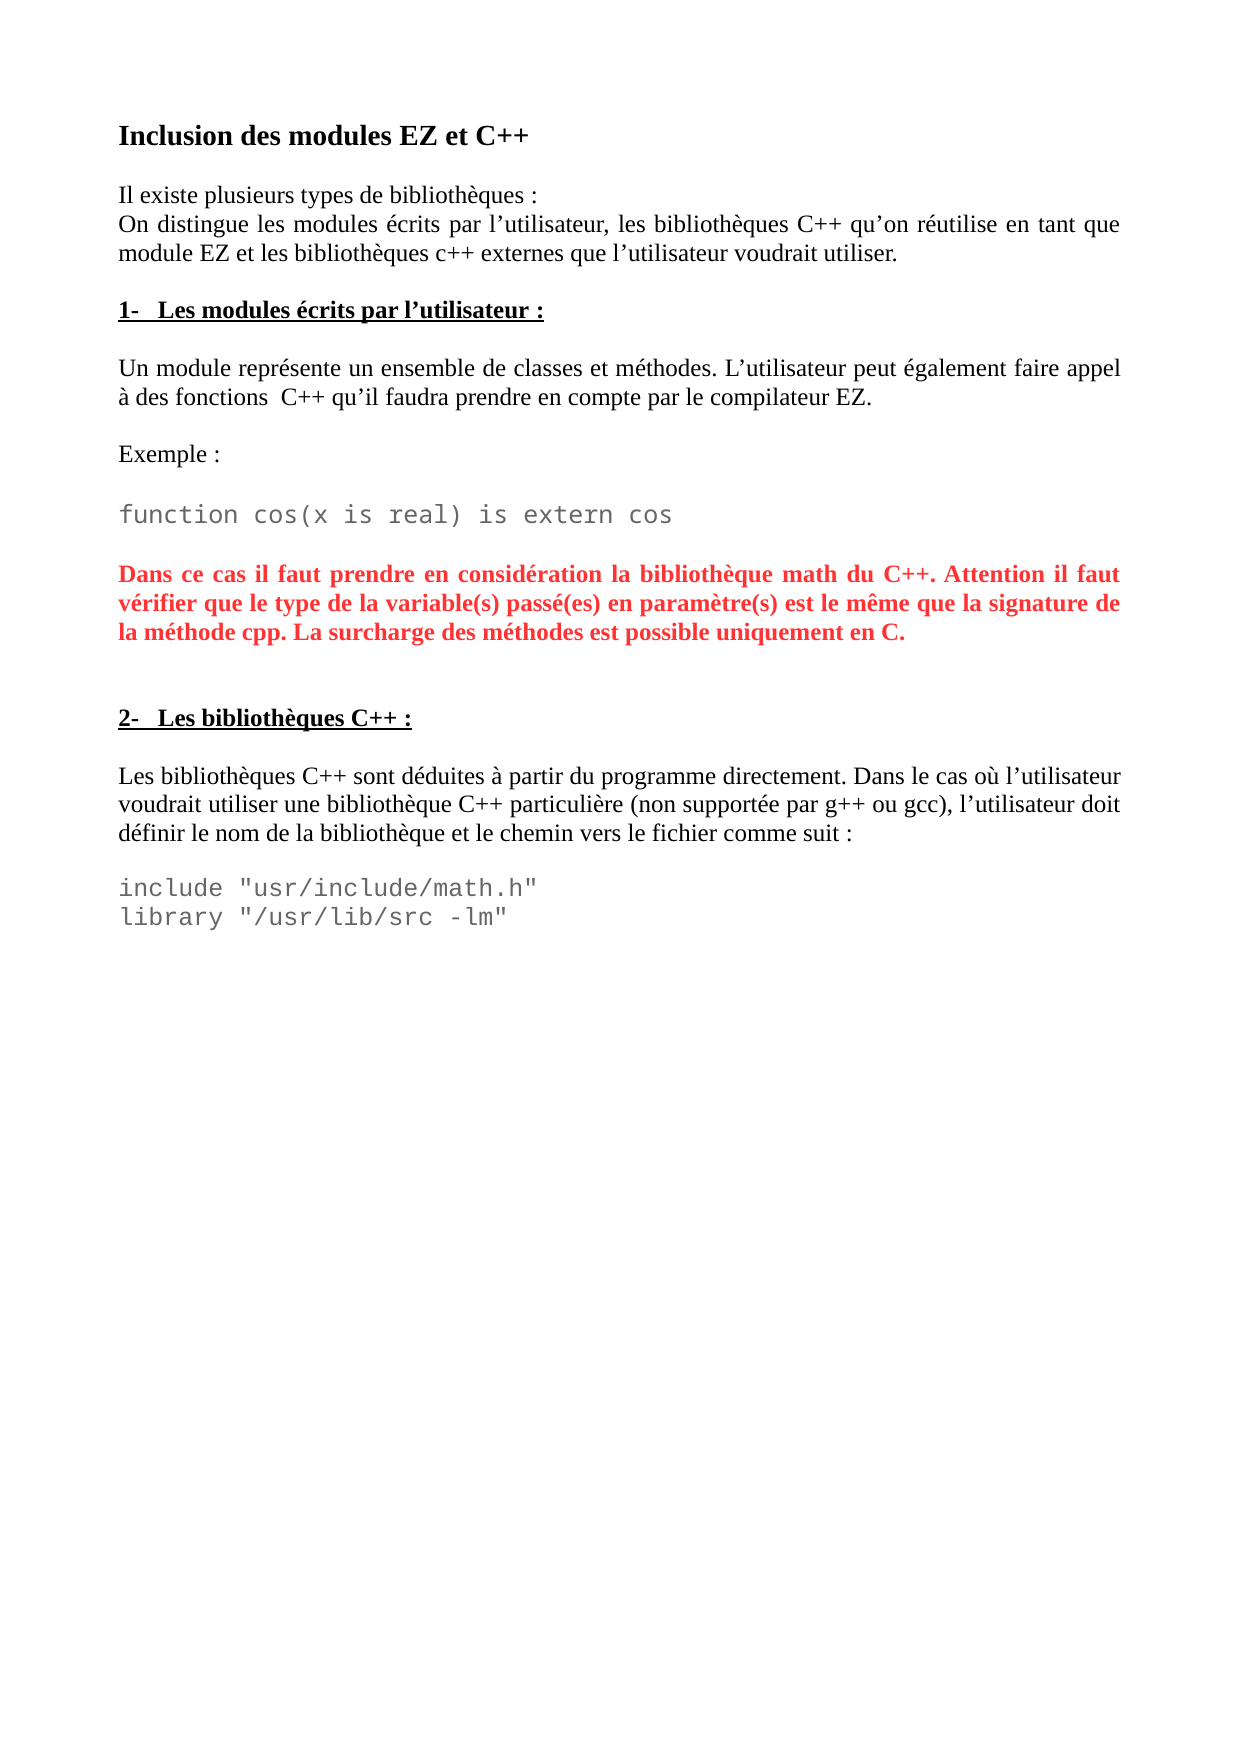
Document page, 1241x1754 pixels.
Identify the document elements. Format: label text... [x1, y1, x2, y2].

text function cos(x is real) is extern cos [118, 497, 1122, 531]
text Les bibliothèques C++ sont déduites à partir du programme directement. Dans le cas où l’utilisateur voudrait utiliser une bibliothèque C++ particulière (non supportée par g++ ou gcc), l’utilisateur doit définir le nom de la bibliothèque et le chemin vers le fichier comme suit : [118, 761, 1122, 847]
text Il existe plusieurs types de bibliothèques : [118, 180, 1122, 209]
text Dans ce cas il faut prendre en considération la bibliothèque math du C++. Attention il faut vérifier que le type de la variable(s) passé(es) en paramètre(s) est le même que la signature de la méthode cpp. La surcharge des méthodes est possible uniquement en C. [118, 559, 1122, 646]
text include "usr/include/math.h" [118, 876, 1122, 904]
text 1- Les modules écrits par l’utilisateur : [118, 295, 1122, 324]
text 2- Les bibliothèques C++ : [118, 703, 1122, 732]
text On distingue les modules écrits par l’utilisateur, les bibliothèques C++ qu’on réutilise en tant que module EZ et les bibliothèques c++ externes que l’utilisateur voudrait utiliser. [118, 209, 1122, 267]
text library "/usr/lib/src -lm" [118, 904, 1122, 932]
text Un module représente un ensemble de classes et méthodes. L’utilisateur peut également faire appel à des fonctions C++ qu’il faudra prendre en compte par le compilateur EZ. [118, 353, 1122, 410]
text Exemple : [118, 439, 1122, 468]
text Inclusion des modules EZ et C++ [118, 118, 1122, 152]
